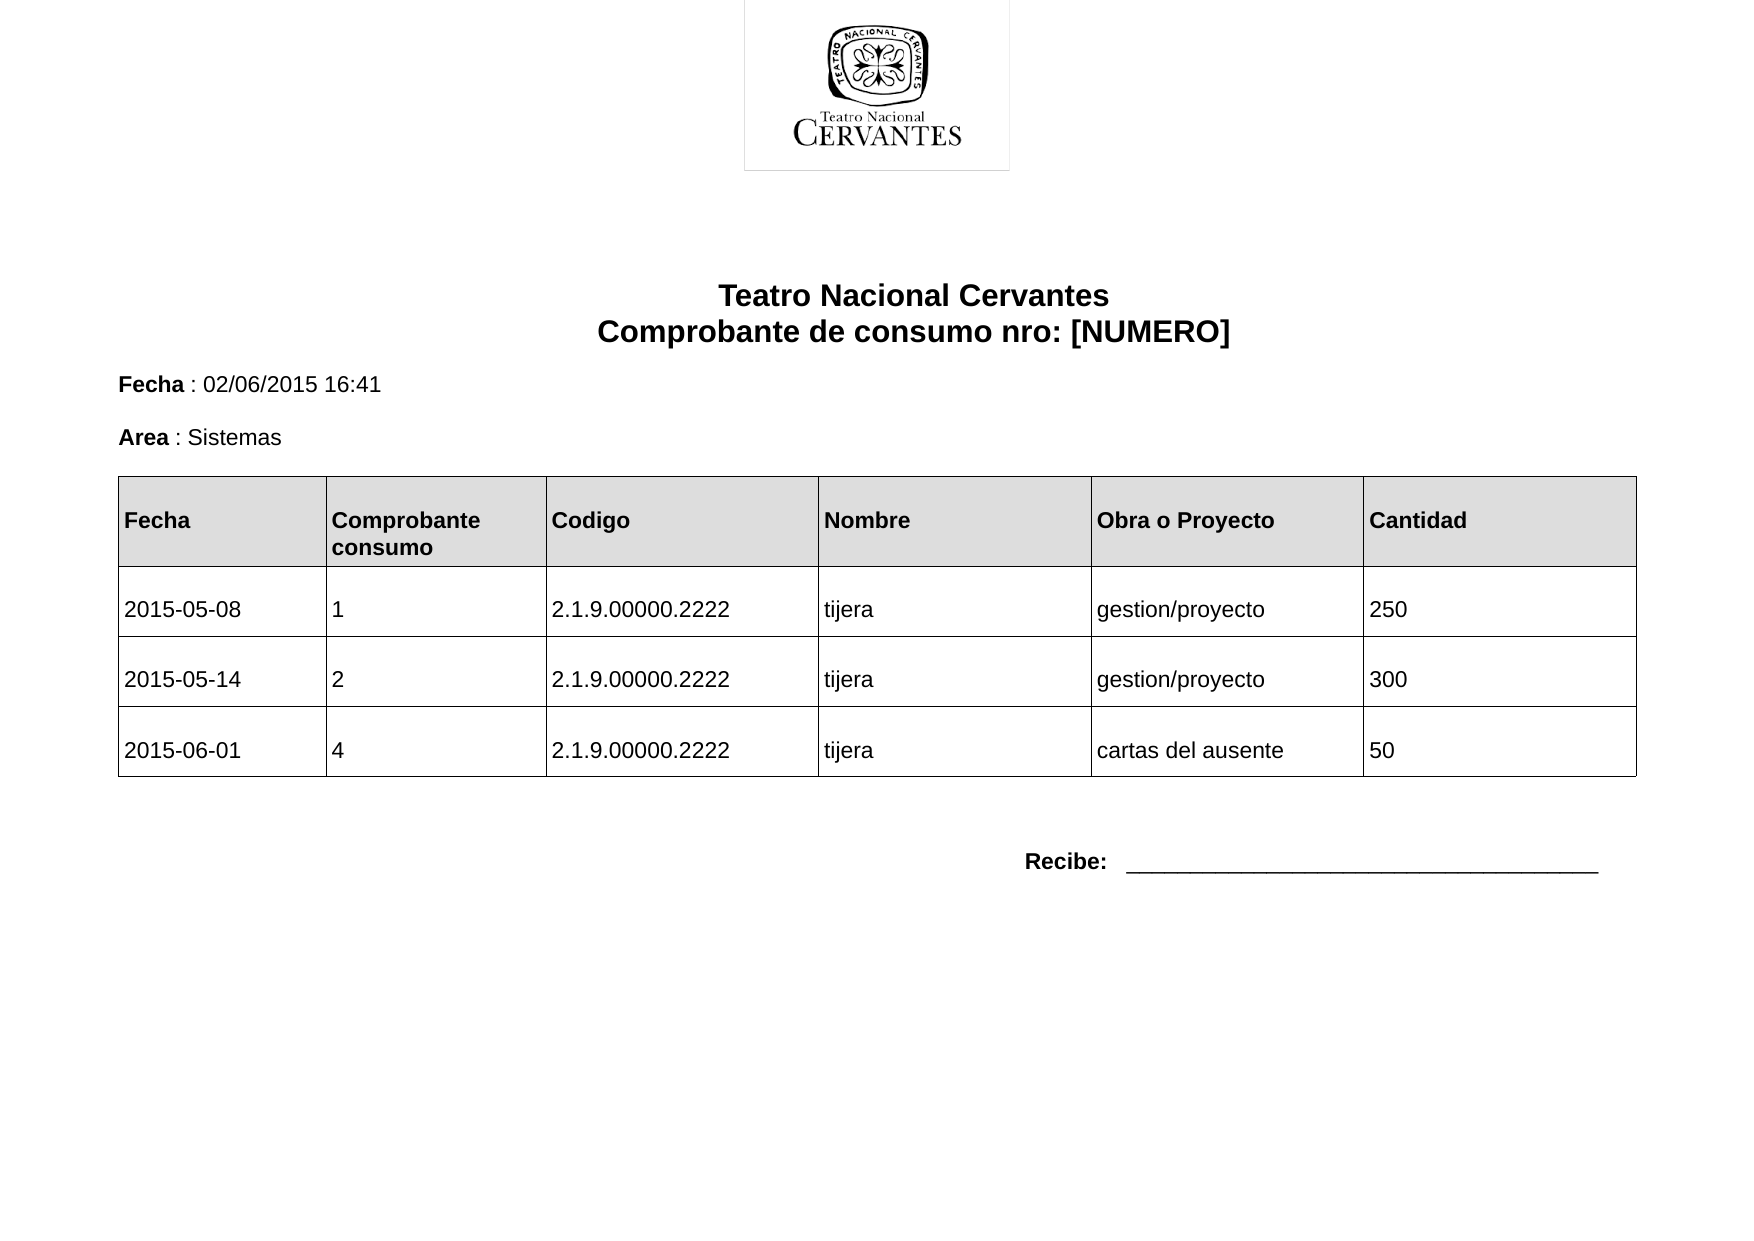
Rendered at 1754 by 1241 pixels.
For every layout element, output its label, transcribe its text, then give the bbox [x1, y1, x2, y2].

table_cell 2.1.9.00000.2222 [547, 567, 818, 636]
text Area : Sistemas [118, 423, 1636, 450]
table_cell 1 [327, 567, 546, 636]
text Recibe: _____________________________________ [118, 848, 1636, 874]
table_cell 50 [1364, 707, 1636, 776]
table_cell 300 [1364, 637, 1636, 706]
table_header Obra o Proyecto [1092, 477, 1363, 566]
table_header Comprobante consumo [327, 477, 546, 566]
table_cell 2 [327, 637, 546, 706]
table_cell 2.1.9.00000.2222 [547, 637, 818, 706]
table_cell 4 [327, 707, 546, 776]
table_cell 2015-06-01 [119, 707, 326, 776]
table_header Codigo [547, 477, 818, 566]
text Comprobante de consumo nro: [NUMERO] [118, 313, 1636, 349]
table_cell tijera [819, 637, 1091, 706]
table_header Fecha [119, 477, 326, 566]
picture [744, 0, 1010, 171]
table_cell tijera [819, 707, 1091, 776]
table_header Nombre [819, 477, 1091, 566]
text Fecha : 02/06/2015 16:41 [118, 371, 1636, 397]
table_cell 2015-05-14 [119, 637, 326, 706]
table_cell cartas del ausente [1092, 707, 1363, 776]
table_cell 2.1.9.00000.2222 [547, 707, 818, 776]
table_cell tijera [819, 567, 1091, 636]
table_cell gestion/proyecto [1092, 637, 1363, 706]
text Teatro Nacional Cervantes [118, 277, 1636, 313]
table_header Cantidad [1364, 477, 1636, 566]
table_cell gestion/proyecto [1092, 567, 1363, 636]
table_cell 250 [1364, 567, 1636, 636]
table_cell 2015-05-08 [119, 567, 326, 636]
